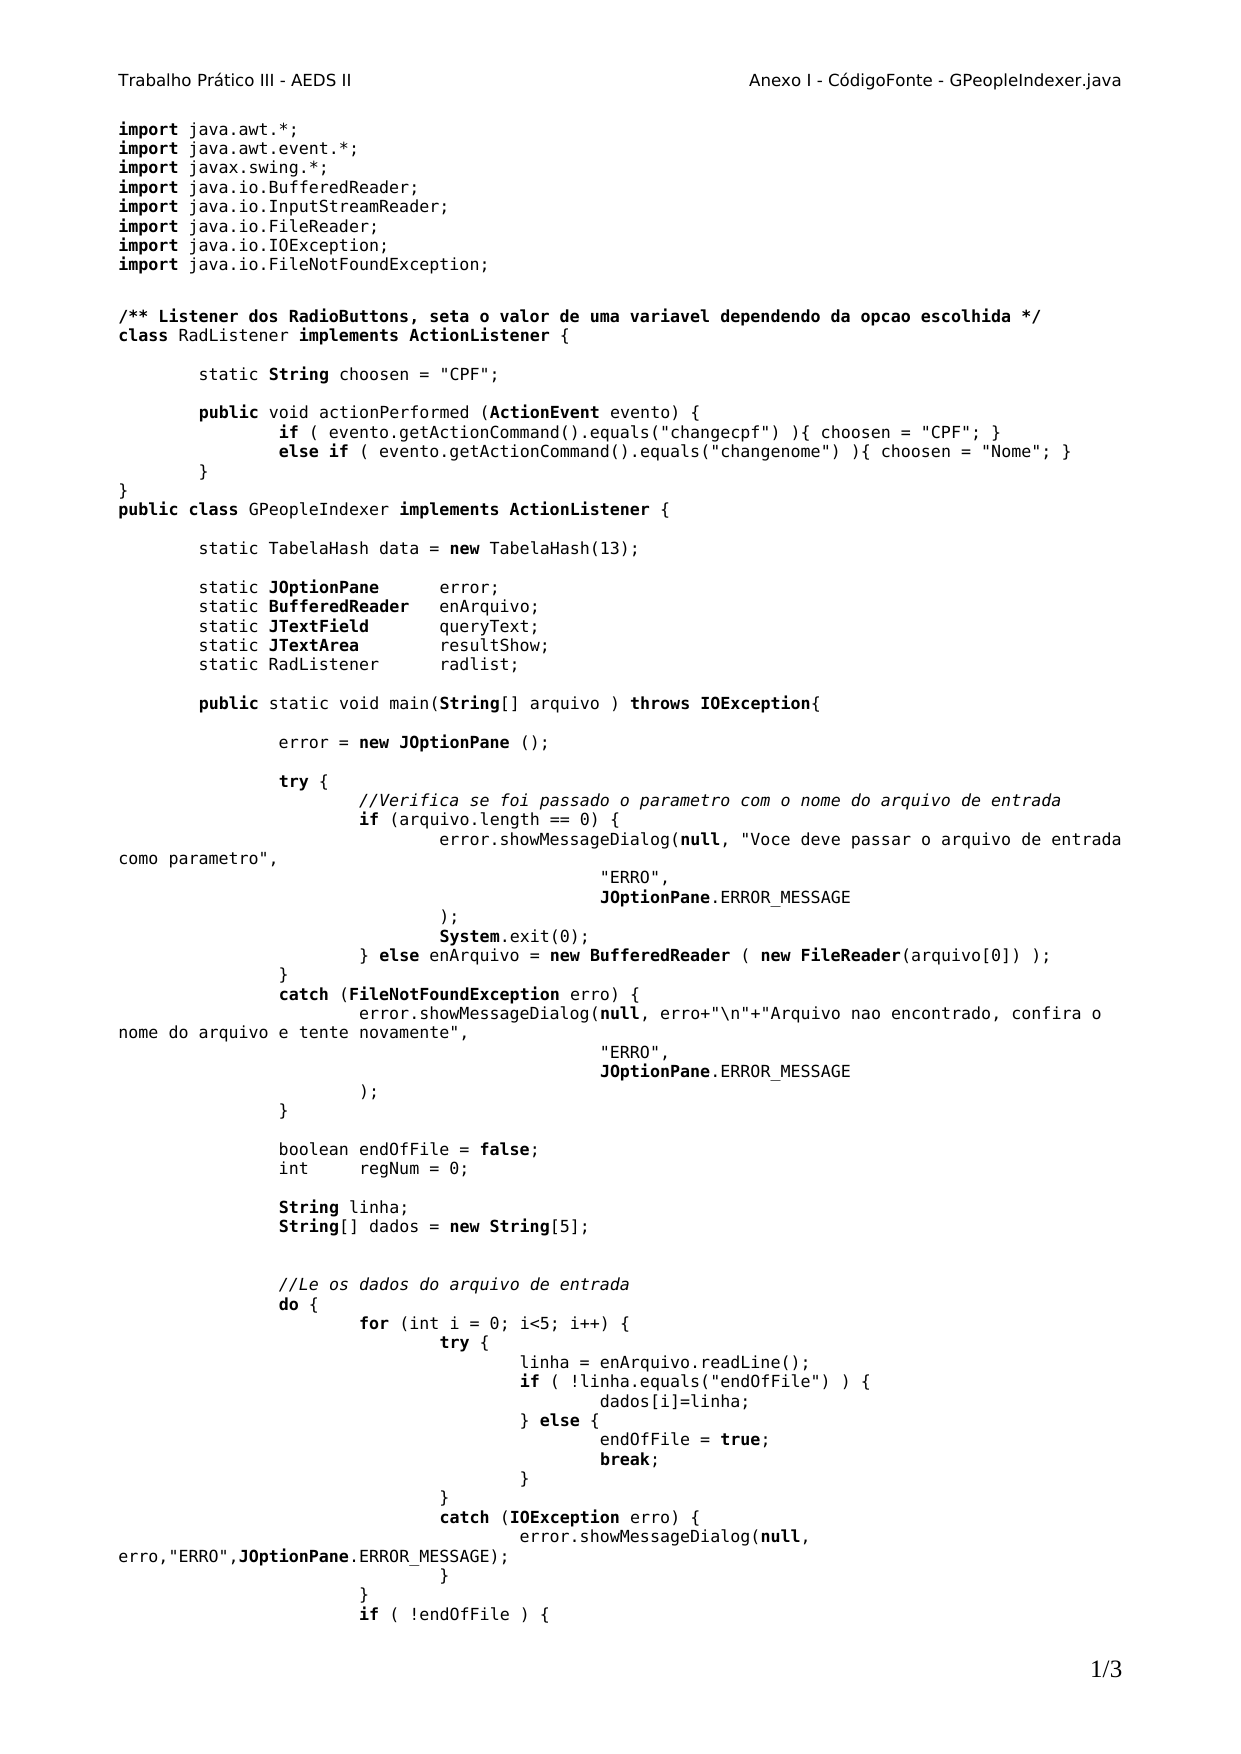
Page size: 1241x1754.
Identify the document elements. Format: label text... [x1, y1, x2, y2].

text try { [118, 772, 1122, 791]
text static RadListener radlist; [118, 655, 1122, 675]
text break; [118, 1450, 1122, 1469]
text } [118, 1488, 1122, 1508]
text System.exit(0); [118, 927, 1122, 946]
text String[] dados = new String[5]; [118, 1217, 1122, 1237]
text //Le os dados do arquivo de entrada [118, 1275, 1122, 1295]
text if ( evento.getActionCommand().equals("changecpf") ){ choosen = "CPF"; } [118, 423, 1122, 442]
text "ERRO", [118, 1043, 1122, 1062]
text } [118, 481, 1122, 500]
text static String choosen = "CPF"; [118, 365, 1122, 384]
text } [118, 1101, 1122, 1120]
text } [118, 965, 1122, 985]
text } [118, 1469, 1122, 1488]
text error.showMessageDialog(null, erro+"\n"+"Arquivo nao encontrado, confira o nome do arquivo e tente novamente", [118, 1004, 1122, 1043]
text } [118, 462, 1122, 481]
text } else enArquivo = new BufferedReader ( new FileReader(arquivo[0]) ); [118, 946, 1122, 965]
text for (int i = 0; i<5; i++) { [118, 1314, 1122, 1333]
text } [118, 1585, 1122, 1605]
text boolean endOfFile = false; [118, 1140, 1122, 1159]
text catch (IOException erro) { [118, 1508, 1122, 1527]
text static TabelaHash data = new TabelaHash(13); [118, 539, 1122, 558]
text error.showMessageDialog(null, "Voce deve passar o arquivo de entrada como parametro", [118, 830, 1122, 868]
text public void actionPerformed (ActionEvent evento) { [118, 403, 1122, 423]
text catch (FileNotFoundException erro) { [118, 985, 1122, 1004]
text JOptionPane.ERROR_MESSAGE [118, 888, 1122, 907]
text int regNum = 0; [118, 1159, 1122, 1178]
text error = new JOptionPane (); [118, 733, 1122, 752]
text } else { [118, 1411, 1122, 1430]
text if ( !linha.equals("endOfFile") ) { [118, 1372, 1122, 1392]
text static JTextField queryText; [118, 617, 1122, 636]
text /** Listener dos RadioButtons, seta o valor de uma variavel dependendo da opcao escolhida */ [118, 307, 1122, 326]
text dados[i]=linha; [118, 1392, 1122, 1411]
text try { [118, 1333, 1122, 1353]
text public class GPeopleIndexer implements ActionListener { [118, 500, 1122, 520]
text endOfFile = true; [118, 1430, 1122, 1450]
text } [118, 1566, 1122, 1585]
text static JOptionPane error; [118, 578, 1122, 597]
text String linha; [118, 1198, 1122, 1217]
text class RadListener implements ActionListener { [118, 326, 1122, 345]
text else if ( evento.getActionCommand().equals("changenome") ){ choosen = "Nome"; } [118, 442, 1122, 462]
text ); [118, 907, 1122, 927]
text JOptionPane.ERROR_MESSAGE [118, 1062, 1122, 1082]
text static JTextArea resultShow; [118, 636, 1122, 655]
text do { [118, 1295, 1122, 1314]
text if ( !endOfFile ) { [118, 1605, 1122, 1624]
text ); [118, 1082, 1122, 1101]
text if (arquivo.length == 0) { [118, 810, 1122, 830]
text linha = enArquivo.readLine(); [118, 1353, 1122, 1372]
text error.showMessageDialog(null, erro,"ERRO",JOptionPane.ERROR_MESSAGE); [118, 1527, 1122, 1566]
text public static void main(String[] arquivo ) throws IOException{ [118, 694, 1122, 713]
text "ERRO", [118, 868, 1122, 888]
text import java.awt.*; import java.awt.event.*; import javax.swing.*; import java.io.BufferedReader; import java.io.InputStreamReader; import java.io.FileReader; import java.io.IOException; import java.io.FileNotFoundException; [118, 120, 1122, 275]
text static BufferedReader enArquivo; [118, 597, 1122, 617]
text //Verifica se foi passado o parametro com o nome do arquivo de entrada [118, 791, 1122, 810]
